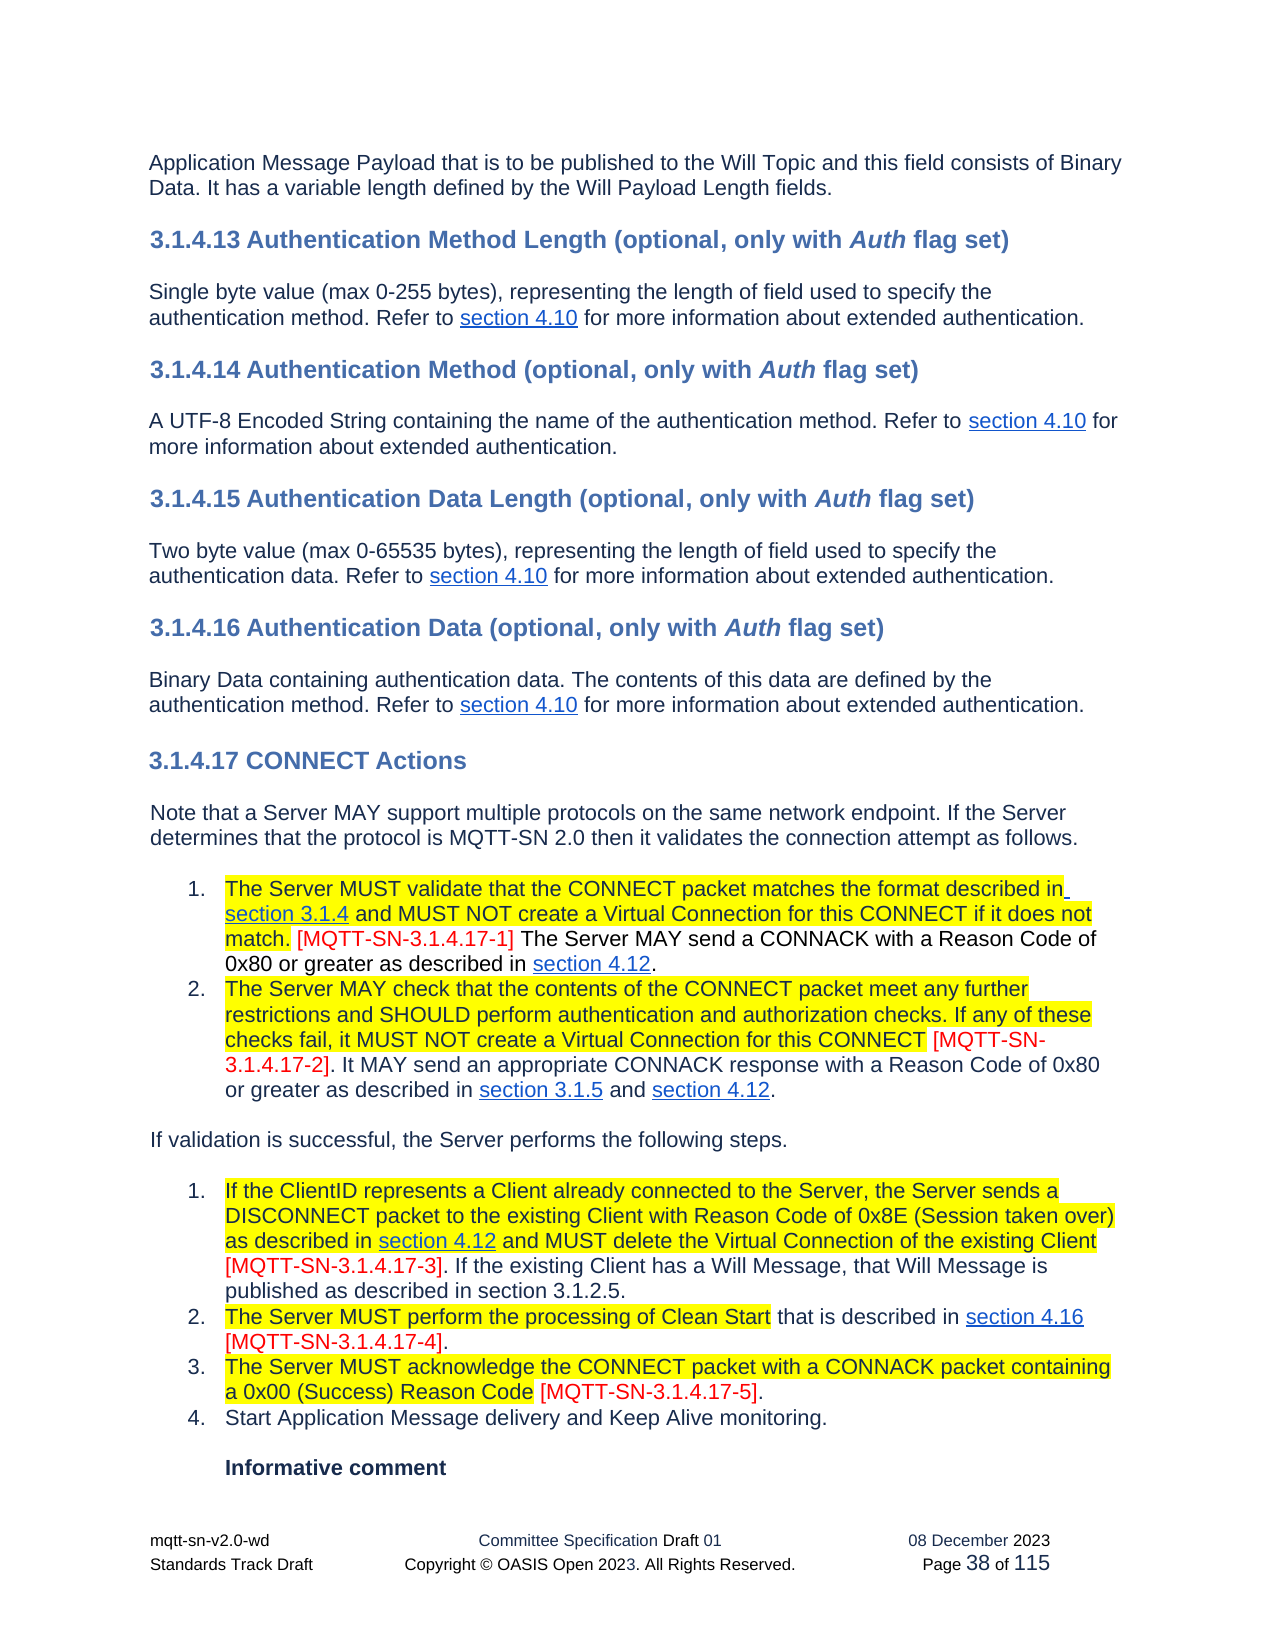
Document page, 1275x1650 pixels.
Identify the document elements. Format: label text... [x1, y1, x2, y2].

text Note that a Server MAY support multiple protocols on the same network endpoint. If the Server determines that the protocol is MQTT-SN 2.0 then it validates the connection attempt as follows. [150, 800, 1125, 850]
subtitle 3.1.4.16 Authentication Data (optional, only with Auth flag set) [150, 613, 1124, 642]
list The Server MUST acknowledge the CONNECT packet with a CONNACK packet containing a 0x00 (Success) Reason Code [MQTT-SN-3.1.4.17-5]. [187, 1354, 1125, 1404]
text A UTF-8 Encoded String containing the name of the authentication method. Refer to section 4.10 for more information about extended authentication. [148, 408, 1124, 459]
list The Server MUST validate that the CONNECT packet matches the format described in section 3.1.4 and MUST NOT create a Virtual Connection for this CONNECT if it does not match. [MQTT-SN-3.1.4.17-1] The Server MAY send a CONNACK with a Reason Code of 0x80 or greater as described in section 4.12. [187, 875, 1125, 976]
text Binary Data containing authentication data. The contents of this data are defined by the authentication method. Refer to section 4.10 for more information about extended authentication. [148, 667, 1124, 717]
subtitle 3.1.4.17 CONNECT Actions [148, 746, 1124, 775]
subtitle 3.1.4.13 Authentication Method Length (optional, only with Auth flag set) [150, 225, 1124, 254]
text If validation is successful, the Server performs the following steps. [150, 1127, 1125, 1152]
list Start Application Message delivery and Keep Alive monitoring. [187, 1404, 1125, 1429]
text Single byte value (max 0-255 bytes), representing the length of field used to specify the authentication method. Refer to section 4.10 for more information about extended authentication. [148, 279, 1124, 329]
list The Server MUST perform the processing of Clean Start that is described in section 4.16 [MQTT-SN-3.1.4.17-4]. [187, 1303, 1125, 1354]
text Two byte value (max 0-65535 bytes), representing the length of field used to specify the authentication data. Refer to section 4.10 for more information about extended authentication. [148, 537, 1124, 588]
subtitle 3.1.4.14 Authentication Method (optional, only with Auth flag set) [150, 354, 1124, 383]
text Application Message Payload that is to be published to the Will Topic and this field consists of Binary Data. It has a variable length defined by the Will Payload Length fields. [148, 150, 1124, 200]
subtitle 3.1.4.15 Authentication Data Length (optional, only with Auth flag set) [150, 484, 1124, 512]
text Informative comment [225, 1454, 1125, 1480]
list The Server MAY check that the contents of the CONNECT packet meet any further restrictions and SHOULD perform authentication and authorization checks. If any of these checks fail, it MUST NOT create a Virtual Connection for this CONNECT [MQTT-SN-3.1.4.17-2]. It MAY send an appropriate CONNACK response with a Reason Code of 0x80 or greater as described in section 3.1.5 and section 4.12. [187, 976, 1125, 1102]
list If the ClientID represents a Client already connected to the Server, the Server sends a DISCONNECT packet to the existing Client with Reason Code of 0x8E (Session taken over) as described in section 4.12 and MUST delete the Virtual Connection of the existing Client [MQTT-SN-3.1.4.17-3]. If the existing Client has a Will Message, that Will Message is published as described in section 3.1.2.5. [187, 1177, 1125, 1303]
